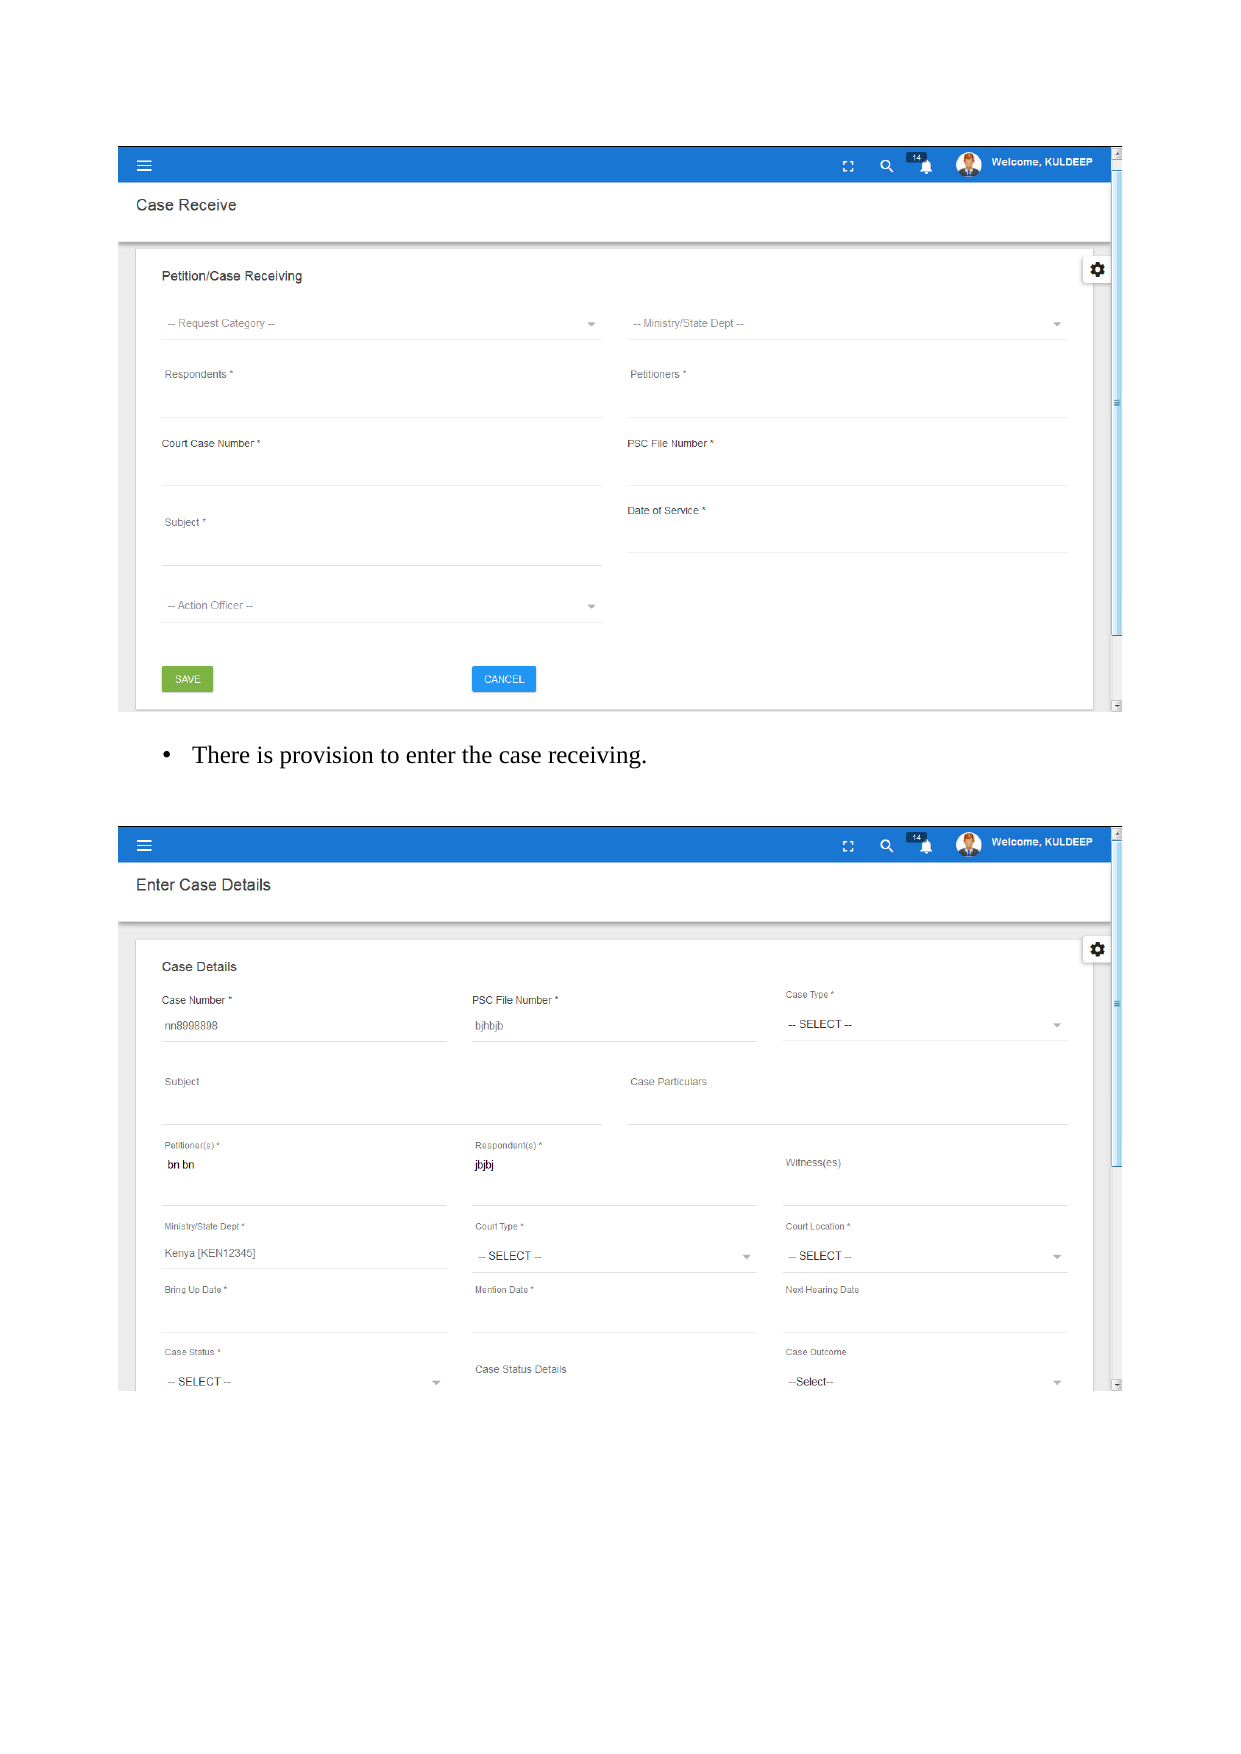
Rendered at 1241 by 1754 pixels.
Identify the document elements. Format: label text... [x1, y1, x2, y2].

picture [118, 826, 1123, 1391]
picture [118, 146, 1123, 712]
list There is provision to enter the case receiving. [162, 740, 1122, 769]
